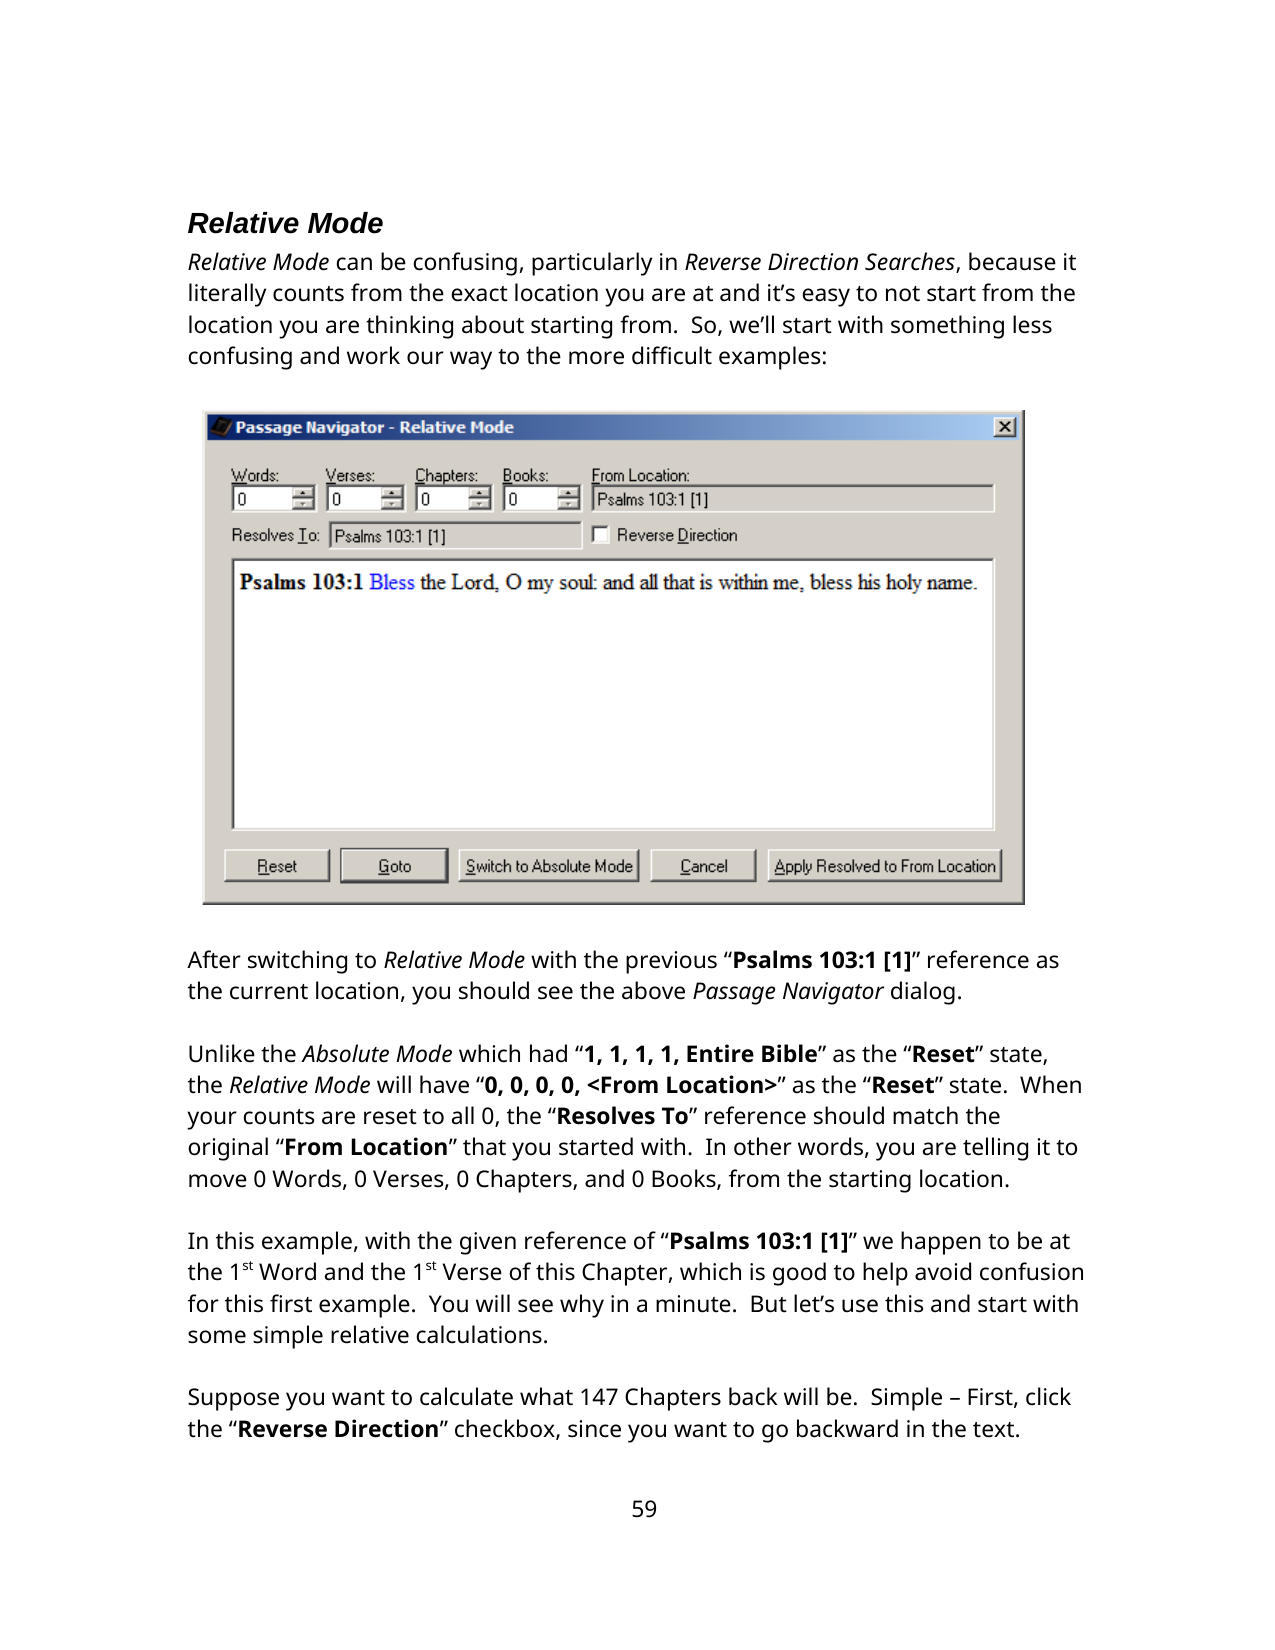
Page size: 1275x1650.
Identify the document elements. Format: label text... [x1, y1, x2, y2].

subtitle Relative Mode [187, 206, 1087, 240]
text Relative Mode can be confusing, particularly in Reverse Direction Searches, because it literally counts from the exact location you are at and it’s easy to not start from the location you are thinking about starting from. So, we’ll start with something less confusing and work our way to the more difficult examples: [187, 246, 1087, 371]
text Suppose you want to calculate what 147 Chapters back will be. Simple – First, click the “Reverse Direction” checkbox, since you want to go backward in the text. [187, 1381, 1087, 1444]
text Unlike the Absolute Mode which had “1, 1, 1, 1, Entire Bible” as the “Reset” state, the Relative Mode will have “0, 0, 0, 0, <From Location>” as the “Reset” state. When your counts are reset to all 0, the “Resolves To” reference should match the original “From Location” that you started with. In other words, you are telling it to move 0 Words, 0 Verses, 0 Chapters, and 0 Books, from the starting location. [187, 1038, 1087, 1194]
text After switching to Relative Mode with the previous “Psalms 103:1 [1]” reference as the current location, you should see the above Passage Navigator dialog. [187, 944, 1087, 1006]
picture [202, 410, 1025, 905]
text In this example, with the given reference of “Psalms 103:1 [1]” we happen to be at the 1st Word and the 1st Verse of this Chapter, which is good to help avoid confusion for this first example. You will see why in a minute. But let’s use this and start with some simple relative calculations. [187, 1225, 1087, 1350]
